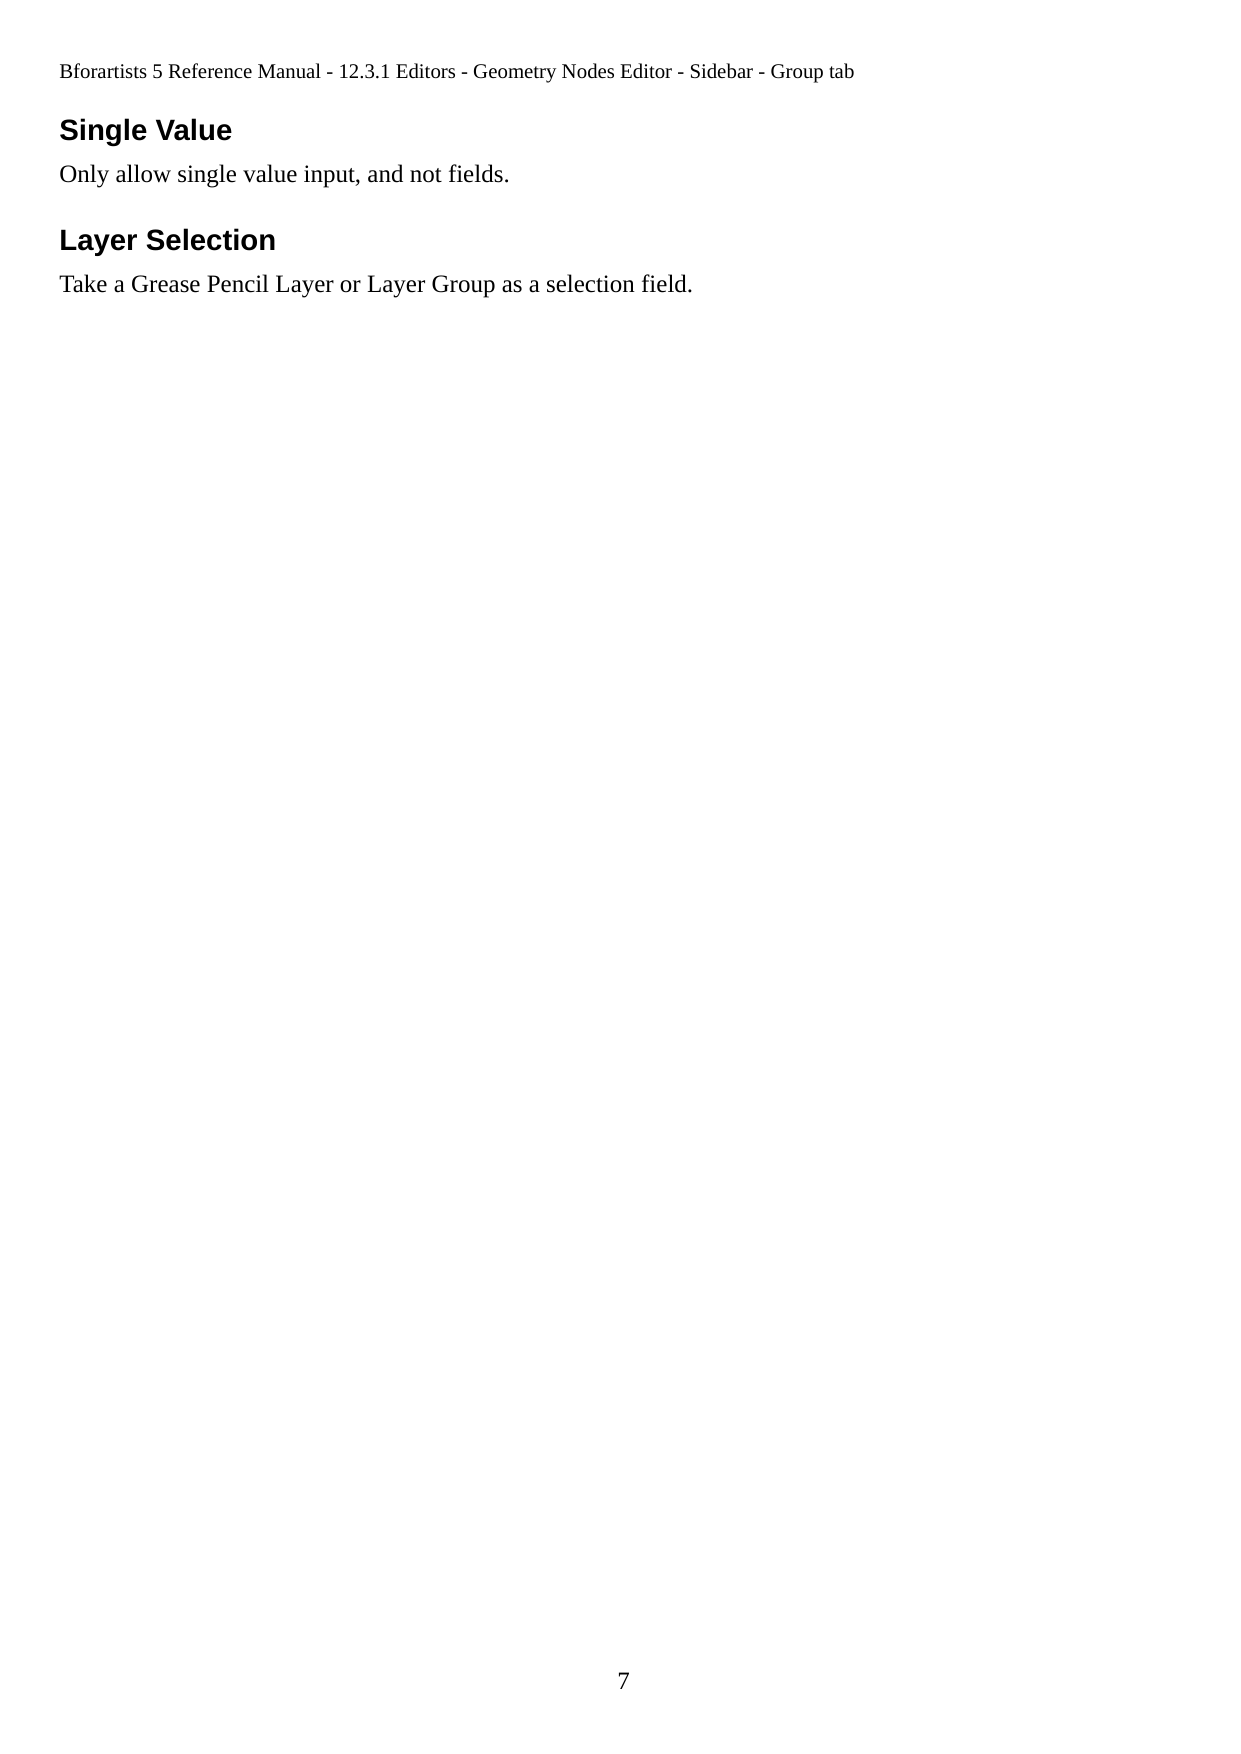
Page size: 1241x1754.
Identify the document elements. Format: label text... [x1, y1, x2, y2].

subtitle Single Value [59, 113, 1181, 146]
text Only allow single value input, and not fields. [59, 159, 1181, 188]
subtitle Layer Selection [59, 222, 1181, 256]
text Take a Grease Pencil Layer or Layer Group as a selection field. [59, 269, 1181, 297]
